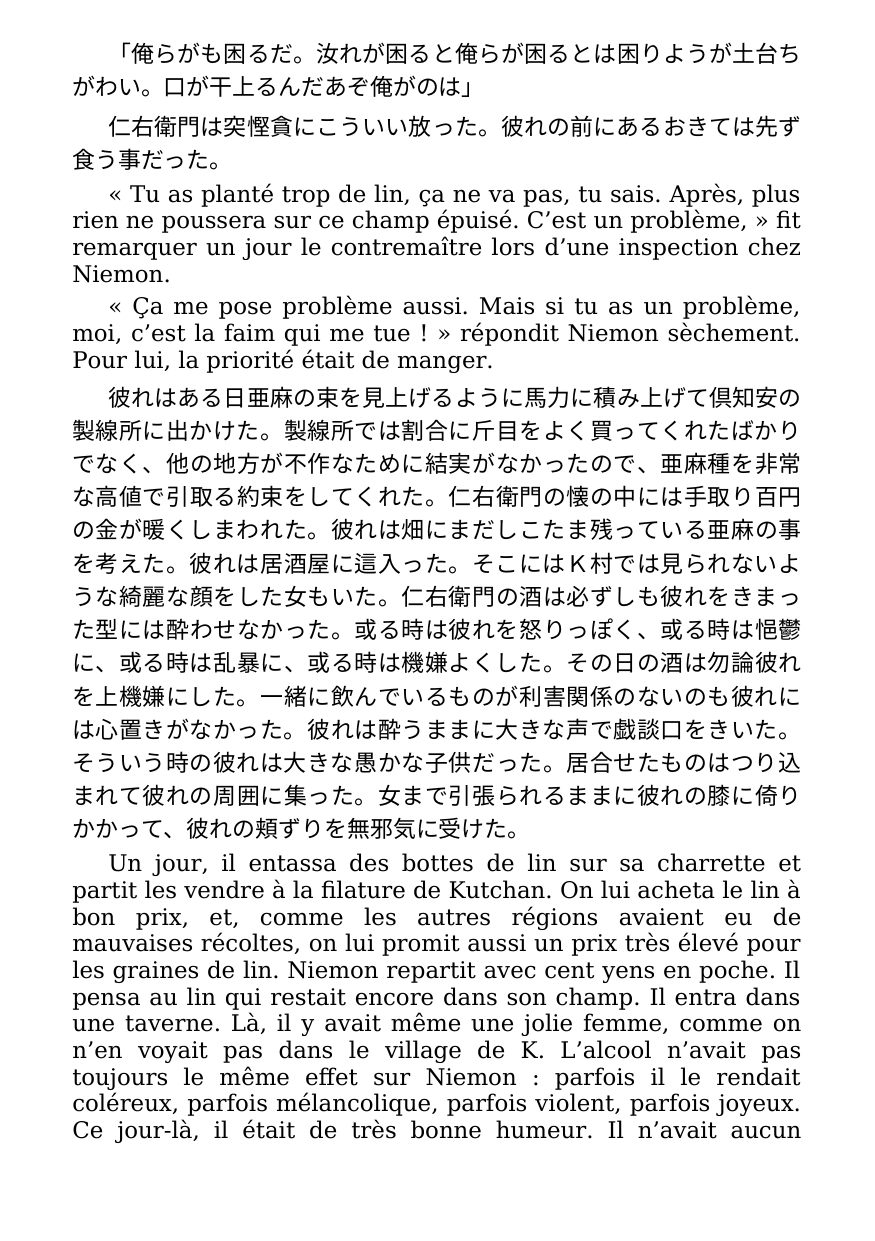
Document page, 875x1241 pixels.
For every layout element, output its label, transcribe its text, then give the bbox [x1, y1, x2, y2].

text Un jour, il entassa des bottes de lin sur sa charrette et partit les vendre à la filature de Kutchan. On lui acheta le lin à bon prix, et, comme les autres régions avaient eu de mauvaises récoltes, on lui promit aussi un prix très élevé pour les graines de lin. Niemon repartit avec cent yens en poche. Il pensa au lin qui restait encore dans son champ. Il entra dans une taverne. Là, il y avait même une jolie femme, comme on n’en voyait pas dans le village de K. L’alcool n’avait pas toujours le même effet sur Niemon : parfois il le rendait coléreux, parfois mélancolique, parfois violent, parfois joyeux. Ce jour-là, il était de très bonne humeur. Il n’avait aucun [72, 851, 802, 1144]
text « Tu as planté trop de lin, ça ne va pas, tu sais. Après, plus rien ne poussera sur ce champ épuisé. C’est un problème, » fit remarquer un jour le contremaître lors d’une inspection chez Niemon. [72, 181, 802, 287]
text 彼れはある日亜麻の束を見上げるように馬力に積み上げて倶知安の製線所に出かけた。製線所では割合に斤目をよく買ってくれたばかりでなく、他の地方が不作なために結実がなかったので、亜麻種を非常な高値で引取る約束をしてくれた。仁右衛門の懐の中には手取り百円の金が暖くしまわれた。彼れは畑にまだしこたま残っている亜麻の事を考えた。彼れは居酒屋に這入った。そこにはＫ村では見られないような綺麗な顔をした女もいた。仁右衛門の酒は必ずしも彼れをきまった型には酔わせなかった。或る時は彼れを怒りっぽく、或る時は悒鬱に、或る時は乱暴に、或る時は機嫌よくした。その日の酒は勿論彼れを上機嫌にした。一緒に飲んでいるものが利害関係のないのも彼れには心置きがなかった。彼れは酔うままに大きな声で戯談口をきいた。そういう時の彼れは大きな愚かな子供だった。居合せたものはつり込まれて彼れの周囲に集った。女まで引張られるままに彼れの膝に倚りかかって、彼れの頬ずりを無邪気に受けた。 [72, 379, 802, 844]
text « Ça me pose problème aussi. Mais si tu as un problème, moi, c’est la faim qui me tue ! » répondit Niemon sèchement. Pour lui, la priorité était de manger. [72, 293, 802, 373]
text 仁右衛門は突慳貪にこういい放った。彼れの前にあるおきては先ず食う事だった。 [72, 108, 802, 175]
text 「俺らがも困るだ。汝れが困ると俺らが困るとは困りようが土台ちがわい。口が干上るんだあぞ俺がのは」 [72, 36, 802, 102]
